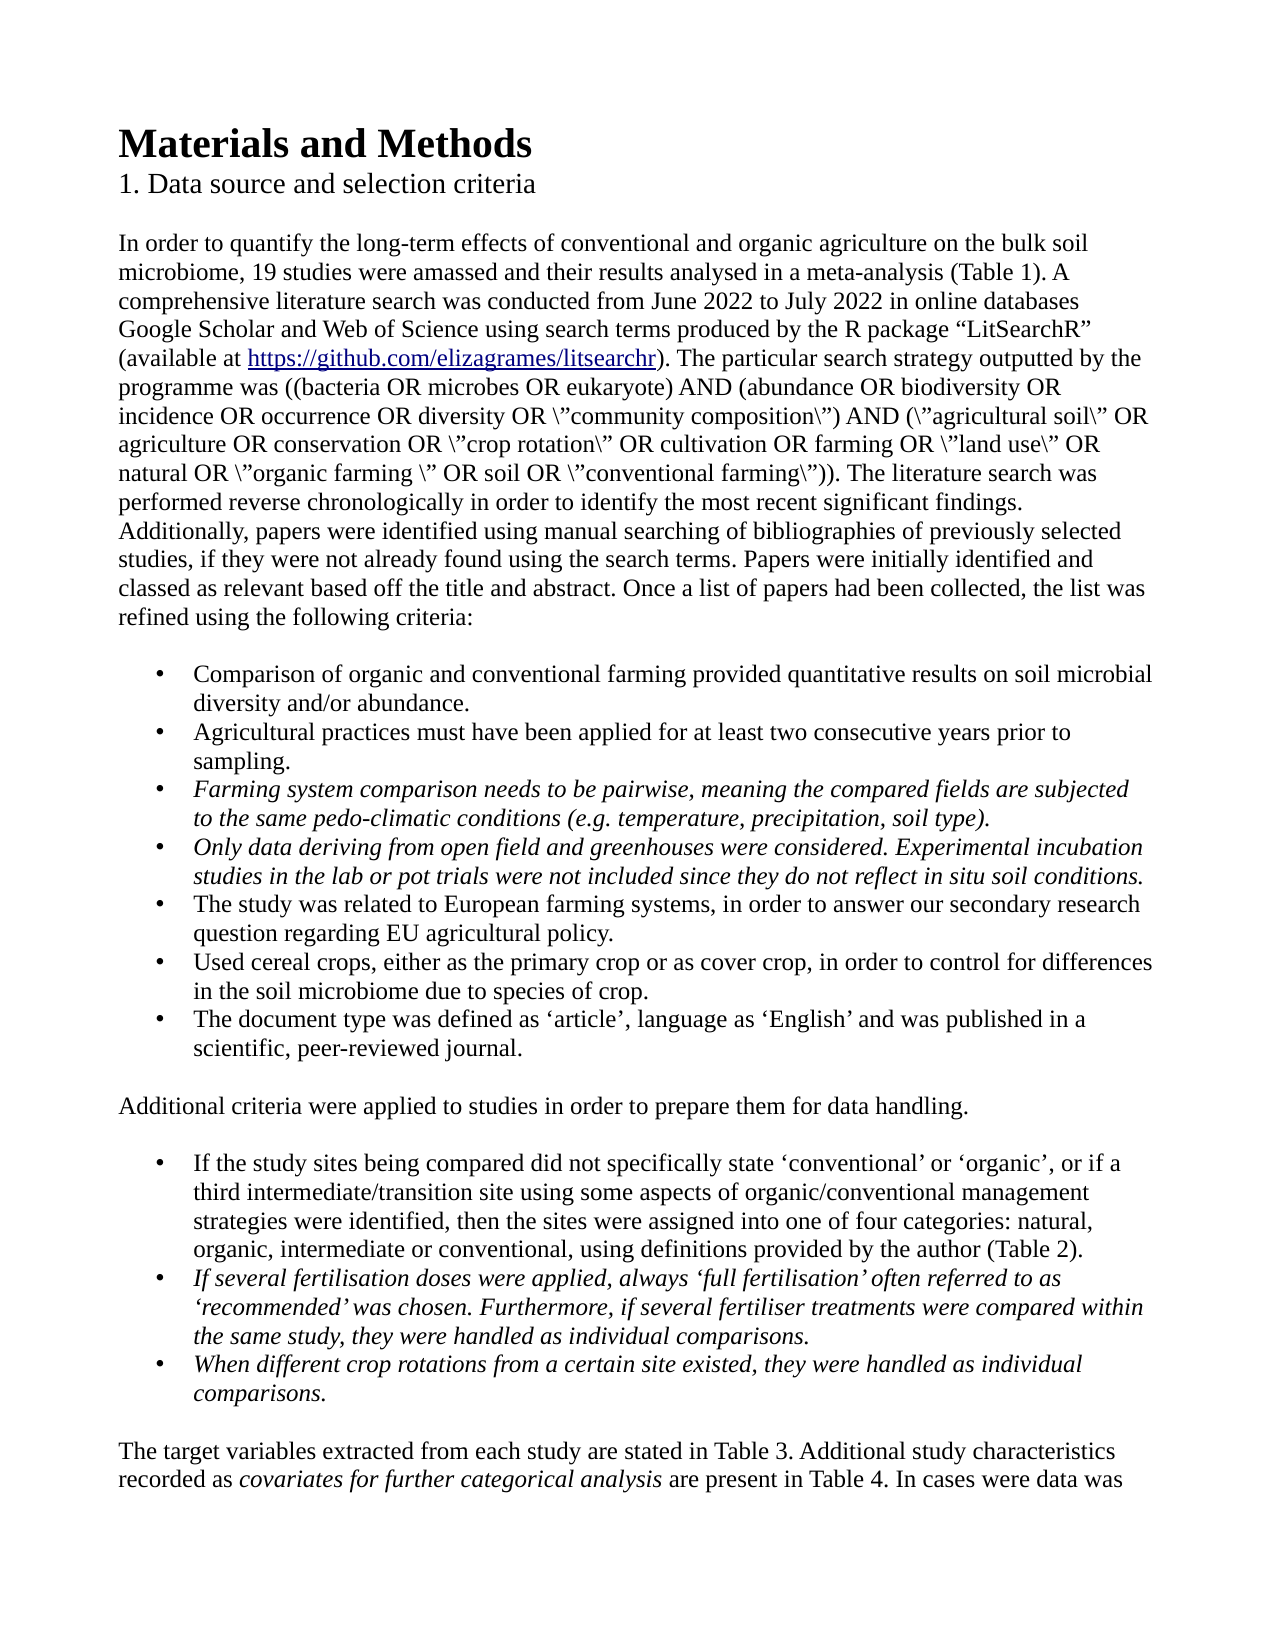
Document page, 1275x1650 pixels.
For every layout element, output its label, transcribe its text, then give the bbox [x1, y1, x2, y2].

list Used cereal crops, either as the primary crop or as cover crop, in order to control for differences in the soil microbiome due to species of crop. [156, 947, 1157, 1004]
text In order to quantify the long-term effects of conventional and organic agriculture on the bulk soil microbiome, 19 studies were amassed and their results analysed in a meta-analysis (Table 1). A comprehensive literature search was conducted from June 2022 to July 2022 in online databases Google Scholar and Web of Science using search terms produced by the R package “LitSearchR” (available at https://github.com/elizagrames/litsearchr). The particular search strategy outputted by the programme was ((bacteria OR microbes OR eukaryote) AND (abundance OR biodiversity OR incidence OR occurrence OR diversity OR \”community composition\”) AND (\”agricultural soil\” OR agriculture OR conservation OR \”crop rotation\” OR cultivation OR farming OR \”land use\” OR natural OR \”organic farming \” OR soil OR \”conventional farming\”)). The literature search was performed reverse chronologically in order to identify the most recent significant findings. [118, 228, 1157, 516]
list Agricultural practices must have been applied for at least two consecutive years prior to sampling. [156, 717, 1157, 774]
list Comparison of organic and conventional farming provided quantitative results on soil microbial diversity and/or abundance. [156, 659, 1157, 717]
text Materials and Methods [118, 118, 1157, 166]
text Additionally, papers were identified using manual searching of bibliographies of previously selected studies, if they were not already found using the search terms. Papers were initially identified and classed as relevant based off the title and abstract. Once a list of papers had been collected, the list was refined using the following criteria: [118, 516, 1157, 631]
list Only data deriving from open field and greenhouses were considered. Experimental incubation studies in the lab or pot trials were not included since they do not reflect in situ soil conditions. [156, 832, 1157, 889]
list The study was related to European farming systems, in order to answer our secondary research question regarding EU agricultural policy. [156, 889, 1157, 947]
list The document type was defined as ‘article’, language as ‘English’ and was published in a scientific, peer-reviewed journal. [156, 1004, 1157, 1062]
text The target variables extracted from each study are stated in Table 3. Additional study characteristics recorded as covariates for further categorical analysis are present in Table 4. In cases were data was [118, 1436, 1157, 1493]
list If the study sites being compared did not specifically state ‘conventional’ or ‘organic’, or if a third intermediate/transition site using some aspects of organic/conventional management strategies were identified, then the sites were assigned into one of four categories: natural, organic, intermediate or conventional, using definitions provided by the author (Table 2). [156, 1148, 1157, 1263]
text Additional criteria were applied to studies in order to prepare them for data handling. [118, 1091, 1157, 1119]
list When different crop rotations from a certain site existed, they were handled as individual comparisons. [156, 1349, 1157, 1407]
list If several fertilisation doses were applied, always ‘full fertilisation’ often referred to as ‘recommended’ was chosen. Furthermore, if several fertiliser treatments were compared within the same study, they were handled as individual comparisons. [156, 1263, 1157, 1349]
text 1. Data source and selection criteria [118, 166, 1157, 199]
list Farming system comparison needs to be pairwise, meaning the compared fields are subjected to the same pedo-climatic conditions (e.g. temperature, precipitation, soil type). [156, 774, 1157, 832]
